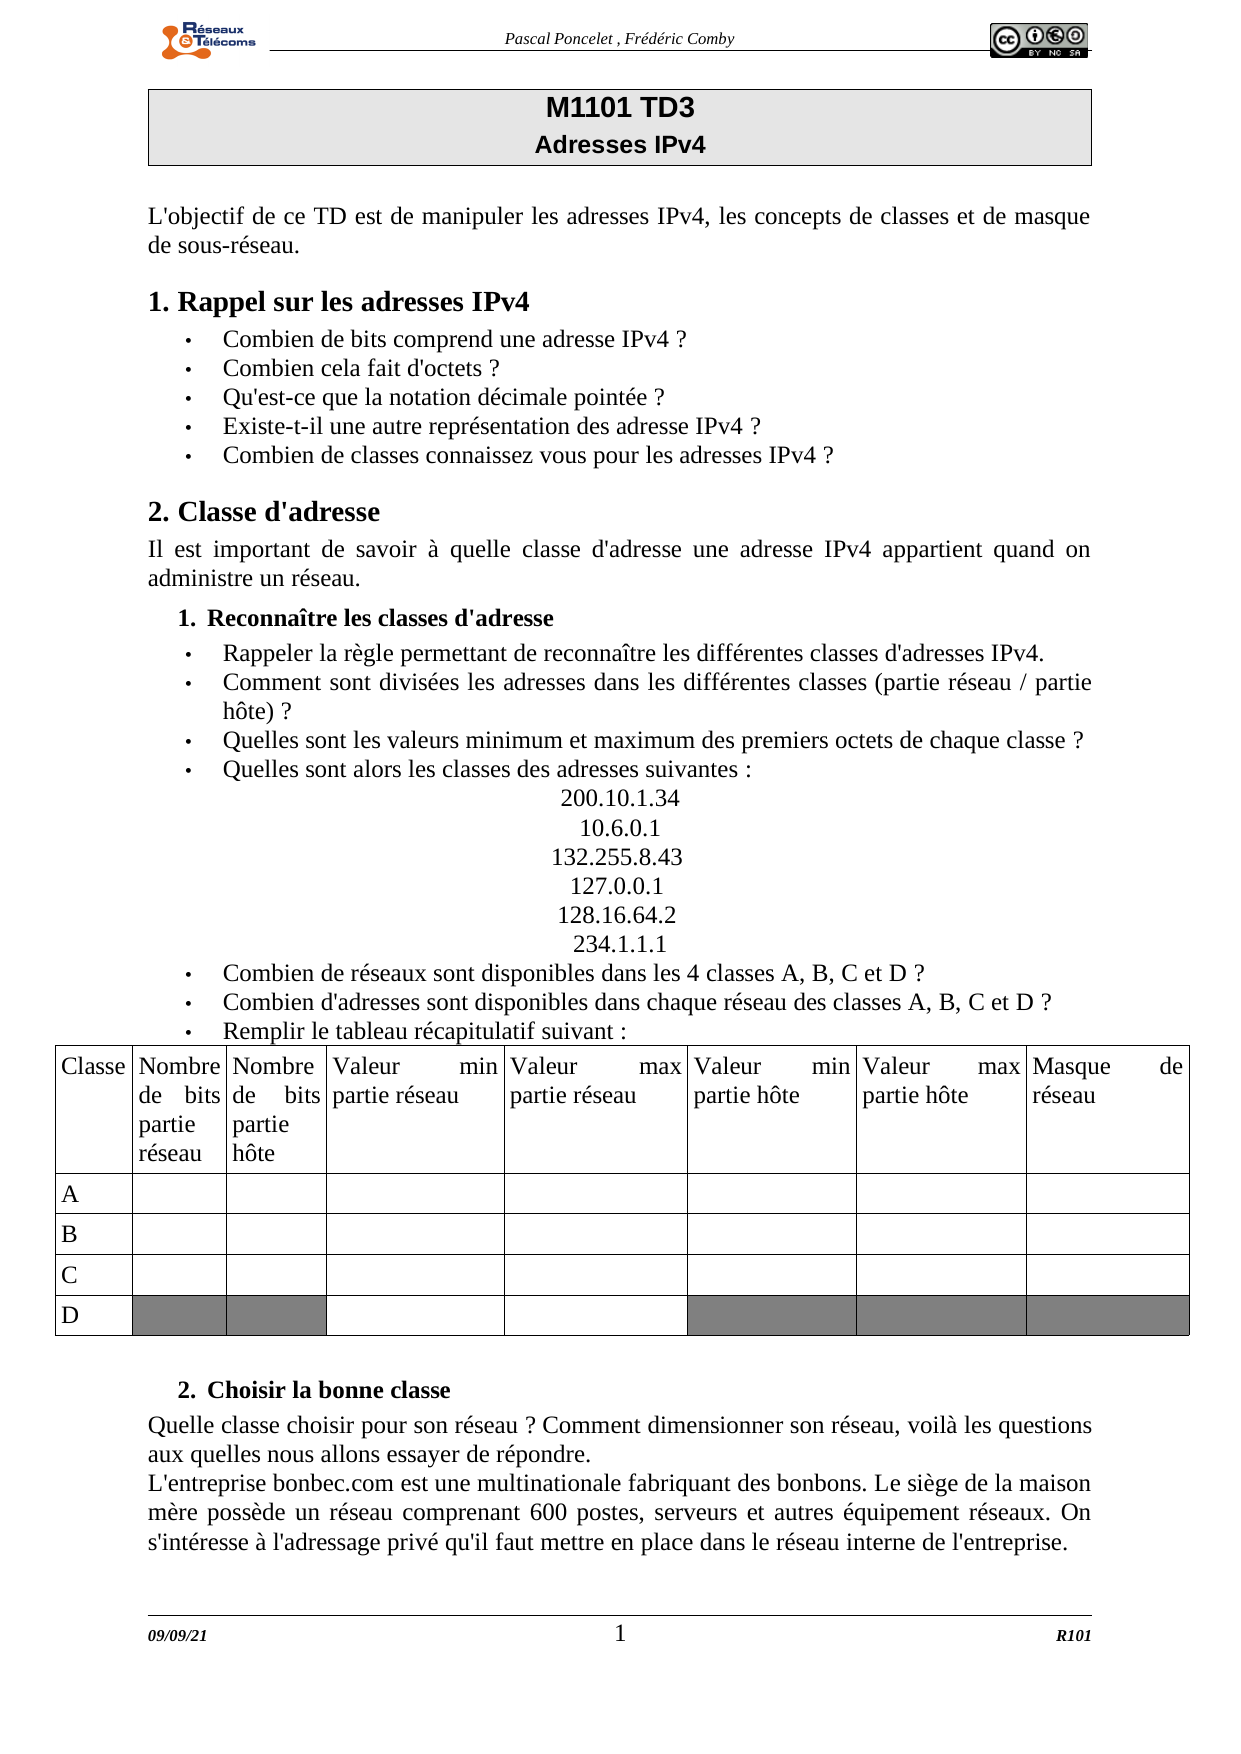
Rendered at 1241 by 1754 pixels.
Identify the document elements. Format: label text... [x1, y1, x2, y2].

table_cell [1027, 1214, 1189, 1254]
text 127.0.0.1 [148, 871, 1092, 899]
list Quelles sont les valeurs minimum et maximum des premiers octets de chaque classe ? [185, 725, 1092, 754]
table_cell [227, 1255, 326, 1294]
picture [990, 23, 1088, 58]
list Combien de réseaux sont disponibles dans les 4 classes A, B, C et D ? [185, 958, 1092, 987]
table_cell [505, 1255, 687, 1294]
list Comment sont divisées les adresses dans les différentes classes (partie réseau / partie hôte) ? [185, 667, 1092, 725]
table_cell [505, 1214, 687, 1254]
subtitle Classe d'adresse [148, 494, 1092, 528]
table_header Nombre de bits partie hôte [227, 1046, 326, 1173]
text L'entreprise bonbec.com est une multinationale fabriquant des bonbons. Le siège de la maison mère possède un réseau comprenant 600 postes, serveurs et autres équipement réseaux. On s'intéresse à l'adressage privé qu'il faut mettre en place dans le réseau interne de l'entreprise. [148, 1468, 1092, 1555]
table_cell D [56, 1296, 132, 1335]
table_header Valeur min partie hôte [688, 1046, 856, 1173]
table_cell [133, 1174, 226, 1213]
text Il est important de savoir à quelle classe d'adresse une adresse IPv4 appartient quand on administre un réseau. [148, 534, 1092, 592]
table_cell [227, 1296, 326, 1335]
list Combien d'adresses sont disponibles dans chaque réseau des classes A, B, C et D ? [185, 987, 1092, 1016]
text Quelle classe choisir pour son réseau ? Comment dimensionner son réseau, voilà les questions aux quelles nous allons essayer de répondre. [148, 1410, 1092, 1468]
table_cell [327, 1214, 504, 1254]
table_cell [327, 1174, 504, 1213]
text 200.10.1.34 [148, 783, 1092, 812]
table_cell [1027, 1174, 1189, 1213]
table_cell [688, 1255, 856, 1294]
table_cell [857, 1214, 1026, 1254]
picture [147, 14, 270, 67]
table_header Nombre de bits partie réseau [133, 1046, 226, 1173]
table_cell [133, 1296, 226, 1335]
table_cell A [56, 1174, 132, 1213]
table_cell [133, 1214, 226, 1254]
table_cell [857, 1255, 1026, 1294]
list Existe-t-il une autre représentation des adresse IPv4 ? [185, 411, 1092, 440]
list Combien cela fait d'octets ? [185, 353, 1092, 382]
table_header Valeur max partie réseau [505, 1046, 687, 1173]
table_header Valeur min partie réseau [327, 1046, 504, 1173]
table_cell C [56, 1255, 132, 1294]
list Remplir le tableau récapitulatif suivant : [185, 1016, 1092, 1045]
list Combien de classes connaissez vous pour les adresses IPv4 ? [185, 440, 1092, 469]
table_cell [688, 1214, 856, 1254]
text Adresses IPv4 [149, 128, 1091, 165]
table_cell [227, 1174, 326, 1213]
table_cell [688, 1296, 856, 1335]
table_cell B [56, 1214, 132, 1254]
subtitle Choisir la bonne classe [177, 1375, 1092, 1404]
table_cell [1027, 1255, 1189, 1294]
subtitle Reconnaître les classes d'adresse [177, 603, 1092, 632]
text 234.1.1.1 [148, 929, 1092, 958]
text 132.255.8.43 [148, 841, 1092, 871]
table_cell [505, 1174, 687, 1213]
text 128.16.64.2 [148, 899, 1092, 929]
text L'objectif de ce TD est de manipuler les adresses IPv4, les concepts de classes et de masque de sous-réseau. [148, 201, 1092, 259]
table_header Masque de réseau [1027, 1046, 1189, 1173]
table_cell [857, 1174, 1026, 1213]
table_cell [1027, 1296, 1189, 1335]
list Quelles sont alors les classes des adresses suivantes : [185, 754, 1092, 783]
list Combien de bits comprend une adresse IPv4 ? [185, 324, 1092, 353]
table_cell [505, 1296, 687, 1335]
subtitle Rappel sur les adresses IPv4 [148, 284, 1092, 318]
table_cell [688, 1174, 856, 1213]
table_header Valeur max partie hôte [857, 1046, 1026, 1173]
table_cell [133, 1255, 226, 1294]
list Qu'est-ce que la notation décimale pointée ? [185, 382, 1092, 411]
text M1101 TD3 [149, 90, 1091, 123]
table_cell [857, 1296, 1026, 1335]
table_header Classe [56, 1046, 132, 1173]
table_cell [327, 1255, 504, 1294]
table_cell [327, 1296, 504, 1335]
list Rappeler la règle permettant de reconnaître les différentes classes d'adresses IPv4. [185, 638, 1092, 667]
text 10.6.0.1 [148, 812, 1092, 841]
table_cell [227, 1214, 326, 1254]
